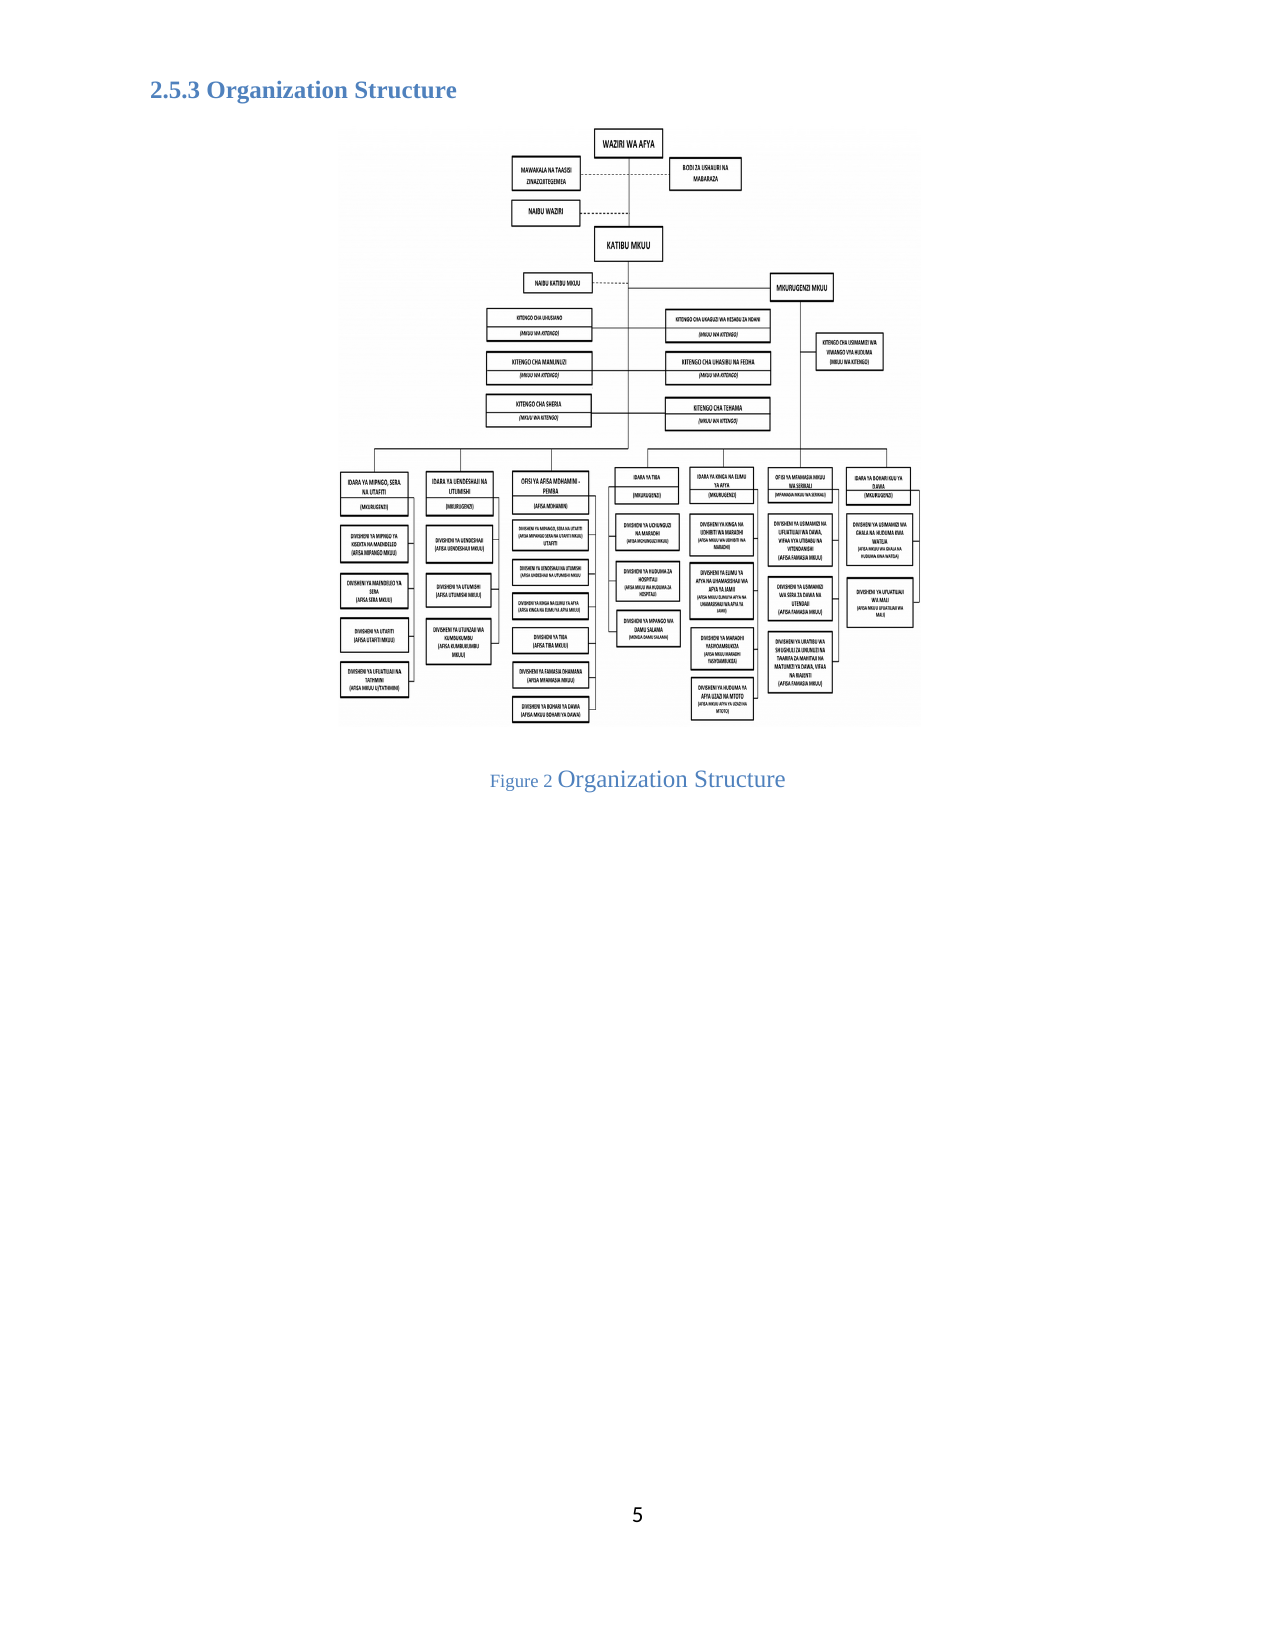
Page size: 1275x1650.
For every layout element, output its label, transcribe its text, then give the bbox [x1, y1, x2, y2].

text Figure 2 Organization Structure [150, 764, 1125, 793]
subtitle 2.5.3 Organization Structure [150, 75, 1125, 104]
